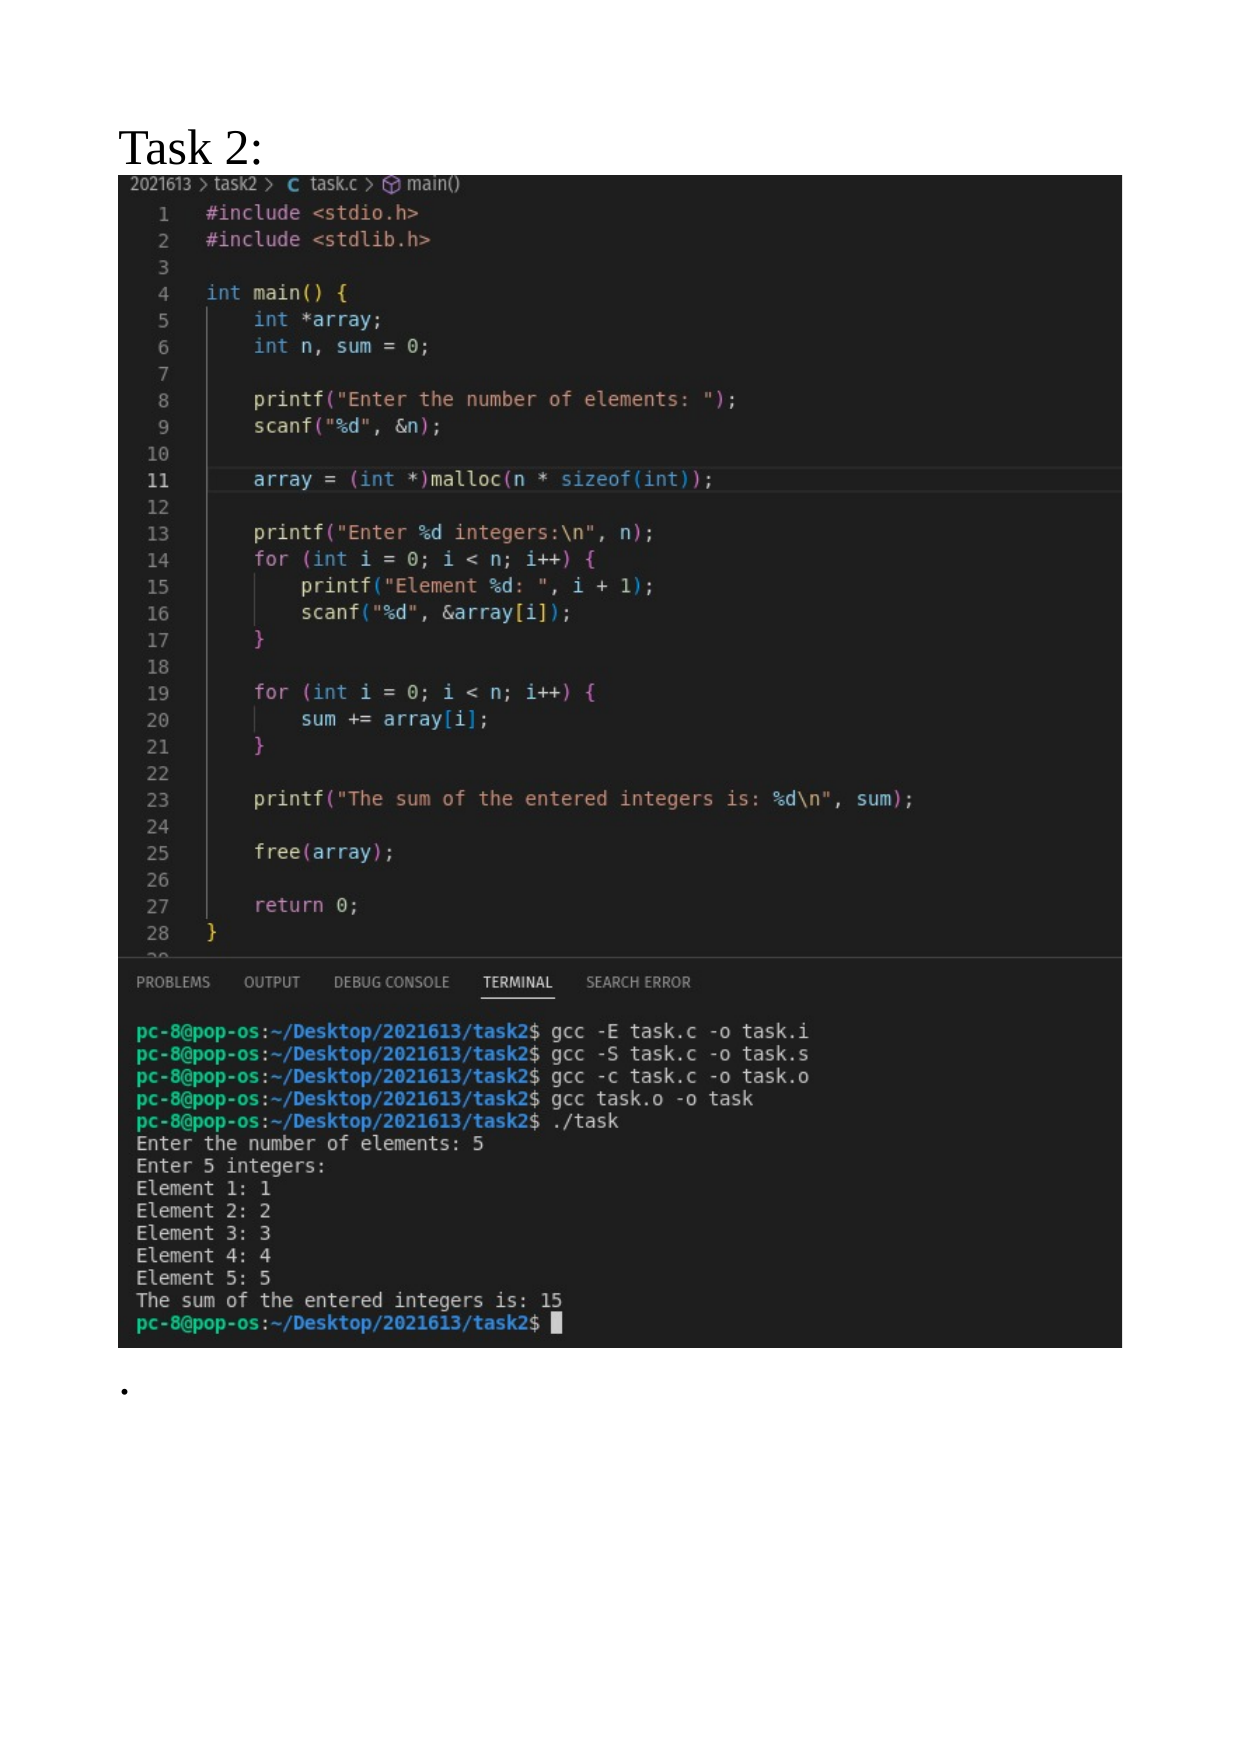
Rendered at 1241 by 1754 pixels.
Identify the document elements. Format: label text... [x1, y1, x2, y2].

text . [118, 1348, 1122, 1405]
picture [118, 175, 1123, 1348]
text Task 2: [118, 118, 1122, 175]
